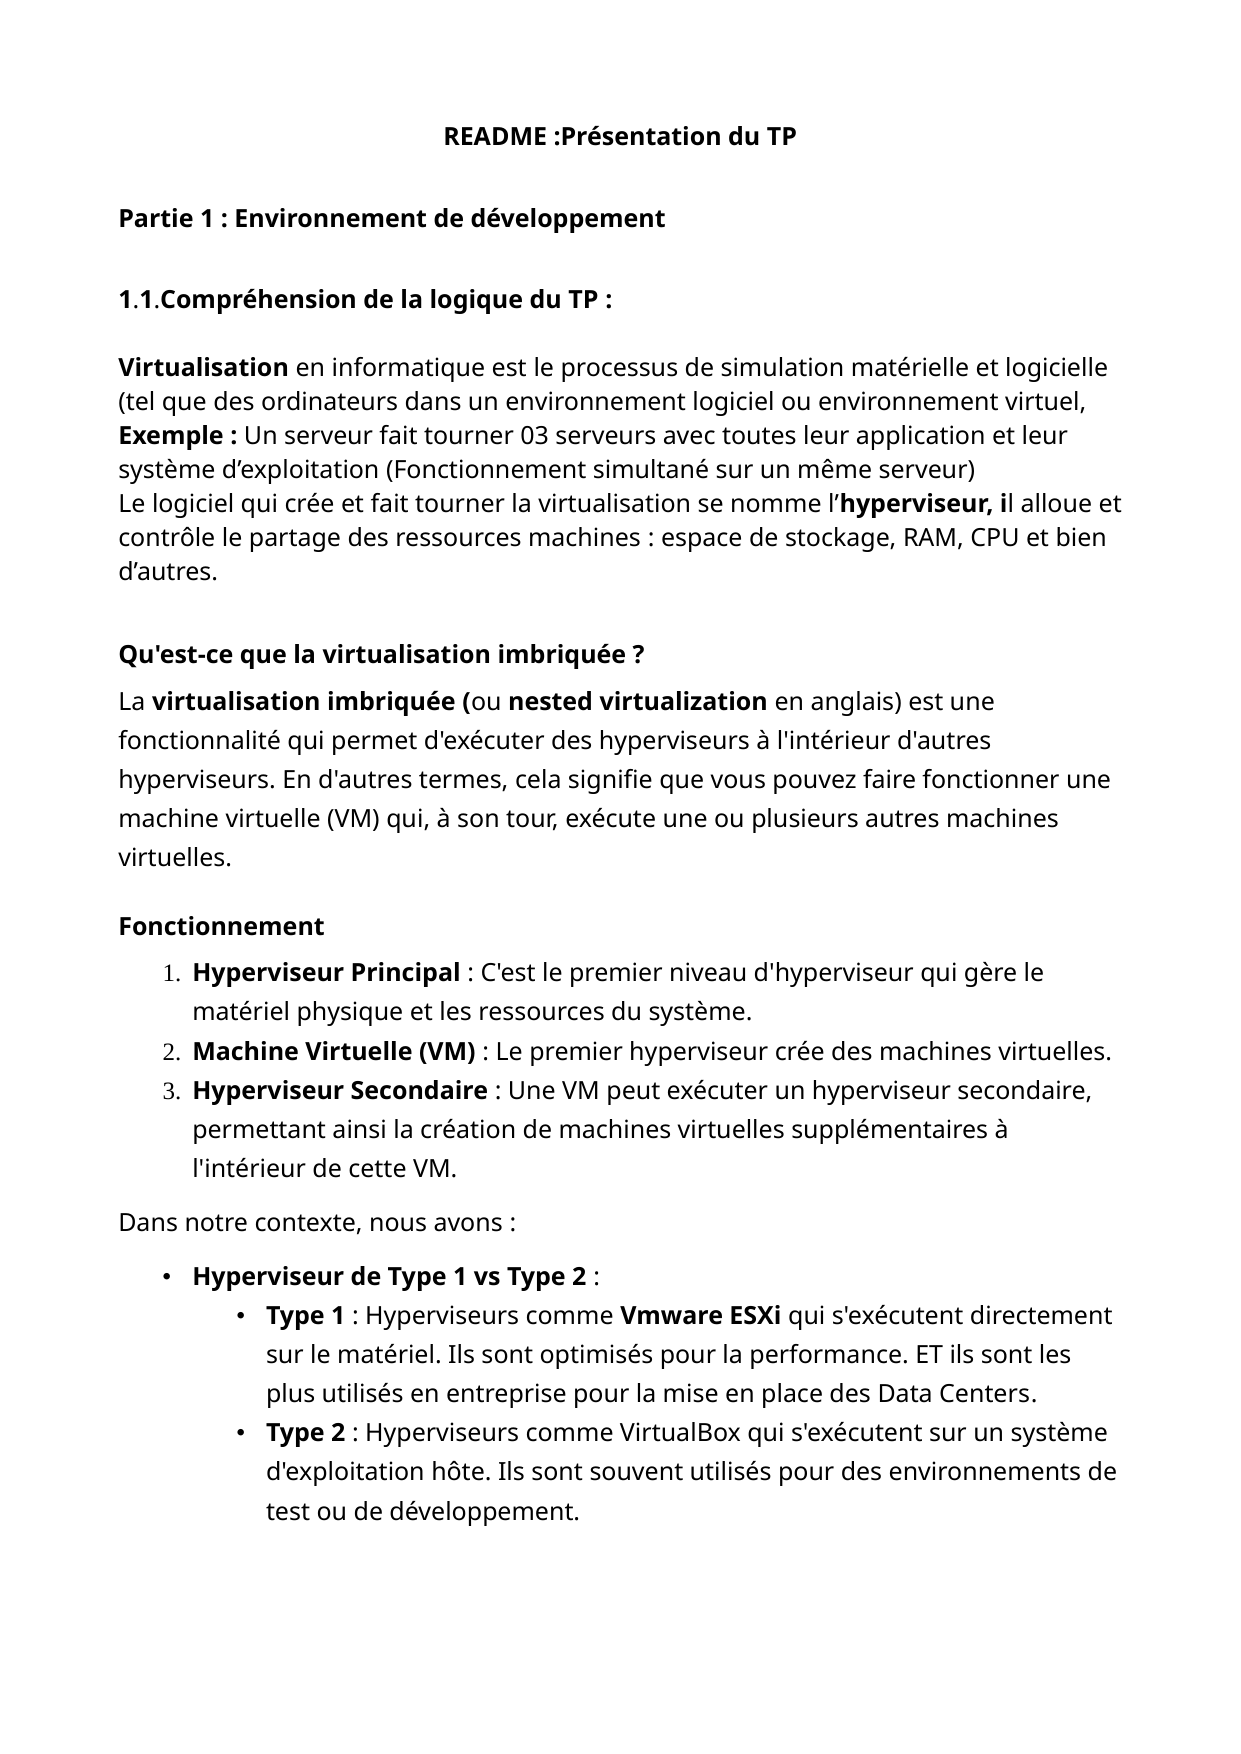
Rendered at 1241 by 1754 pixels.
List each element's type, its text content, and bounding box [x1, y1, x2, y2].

text Exemple : Un serveur fait tourner 03 serveurs avec toutes leur application et leur système d’exploitation (Fonctionnement simultané sur un même serveur) [118, 418, 1122, 486]
text README :Présentation du TP [118, 118, 1122, 152]
text Dans notre contexte, nous avons : [118, 1204, 1122, 1238]
list Machine Virtuelle (VM) : Le premier hyperviseur crée des machines virtuelles. [162, 1033, 1122, 1067]
text 1.1.Compréhension de la logique du TP : [118, 281, 1122, 316]
subtitle Partie 1 : Environnement de développement [118, 201, 1122, 235]
list Type 1 : Hyperviseurs comme Vmware ESXi qui s'exécutent directement sur le matériel. Ils sont optimisés pour la performance. ET ils sont les plus utilisés en entreprise pour la mise en place des Data Centers. [236, 1297, 1122, 1410]
list Type 2 : Hyperviseurs comme VirtualBox qui s'exécutent sur un système d'exploitation hôte. Ils sont souvent utilisés pour des environnements de test ou de développement. [236, 1415, 1122, 1527]
text La virtualisation imbriquée (ou nested virtualization en anglais) est une fonctionnalité qui permet d'exécuter des hyperviseurs à l'intérieur d'autres hyperviseurs. En d'autres termes, cela signifie que vous pouvez faire fonctionner une machine virtuelle (VM) qui, à son tour, exécute une ou plusieurs autres machines virtuelles. [118, 683, 1122, 874]
text Virtualisation en informatique est le processus de simulation matérielle et logicielle (tel que des ordinateurs dans un environnement logiciel ou environnement virtuel, [118, 349, 1122, 418]
list Hyperviseur Secondaire : Une VM peut exécuter un hyperviseur secondaire, permettant ainsi la création de machines virtuelles supplémentaires à l'intérieur de cette VM. [162, 1072, 1122, 1185]
list Hyperviseur Principal : C'est le premier niveau d'hyperviseur qui gère le matériel physique et les ressources du système. [162, 955, 1122, 1028]
text Le logiciel qui crée et fait tourner la virtualisation se nomme l’hyperviseur, il alloue et contrôle le partage des ressources machines : espace de stockage, RAM, CPU et bien d’autres. [118, 486, 1122, 588]
subtitle Qu'est-ce que la virtualisation imbriquée ? [118, 637, 1122, 671]
subtitle Fonctionnement [118, 908, 1122, 942]
list Hyperviseur de Type 1 vs Type 2 : [162, 1258, 1122, 1292]
